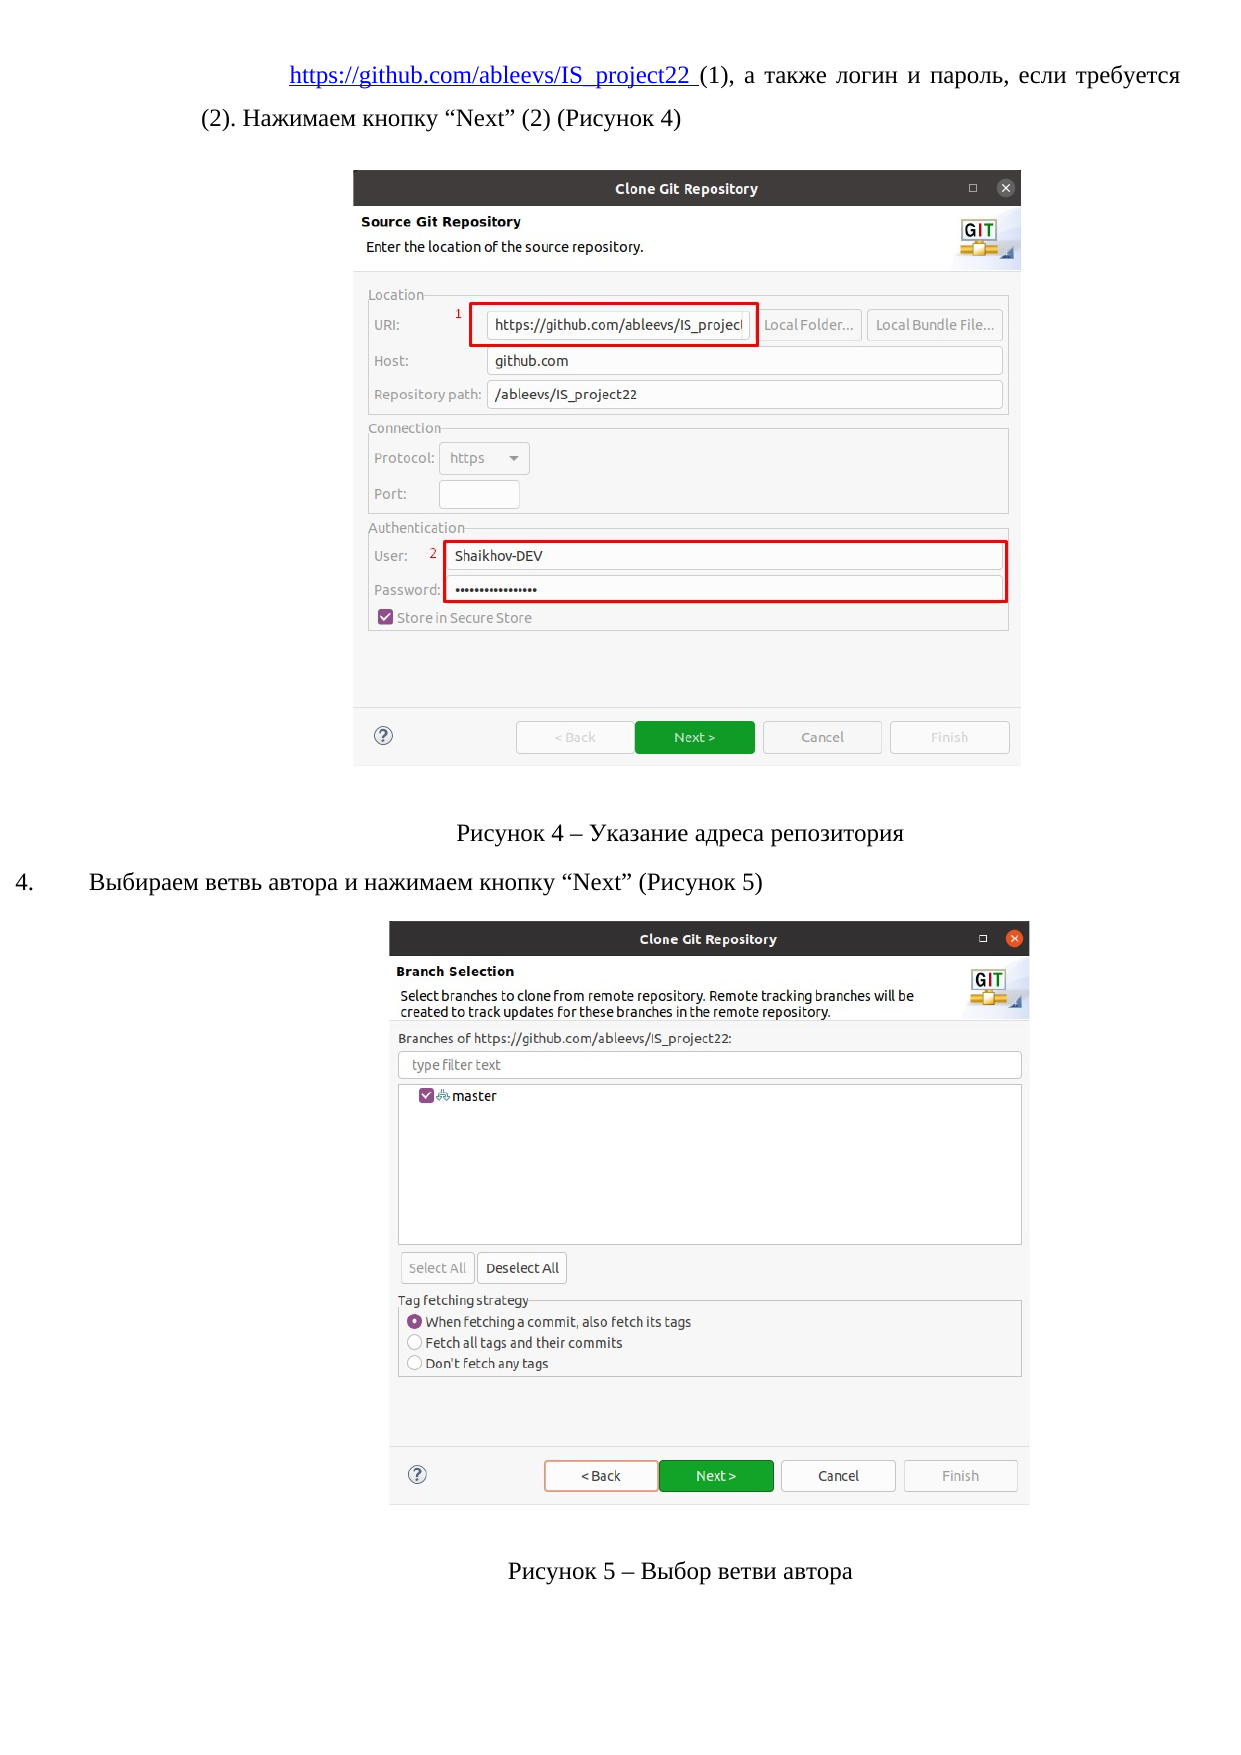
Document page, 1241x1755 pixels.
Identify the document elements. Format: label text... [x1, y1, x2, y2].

text Рисунок 5 – Выбор ветви автора [141, 1556, 1138, 1585]
picture [353, 170, 1021, 766]
text Рисунок 4 – Указание адреса репозитория [141, 818, 1137, 846]
picture [389, 921, 1030, 1505]
text https://github.com/ableevs/IS_project22 (1), а также логин и пароль, если требуется (2). Нажимаем кнопку “Next” (2) (Рисунок 4) [201, 60, 1181, 132]
list Выбираем ветвь автора и нажимаем кнопку “Next” (Рисунок 5) [15, 867, 1181, 896]
